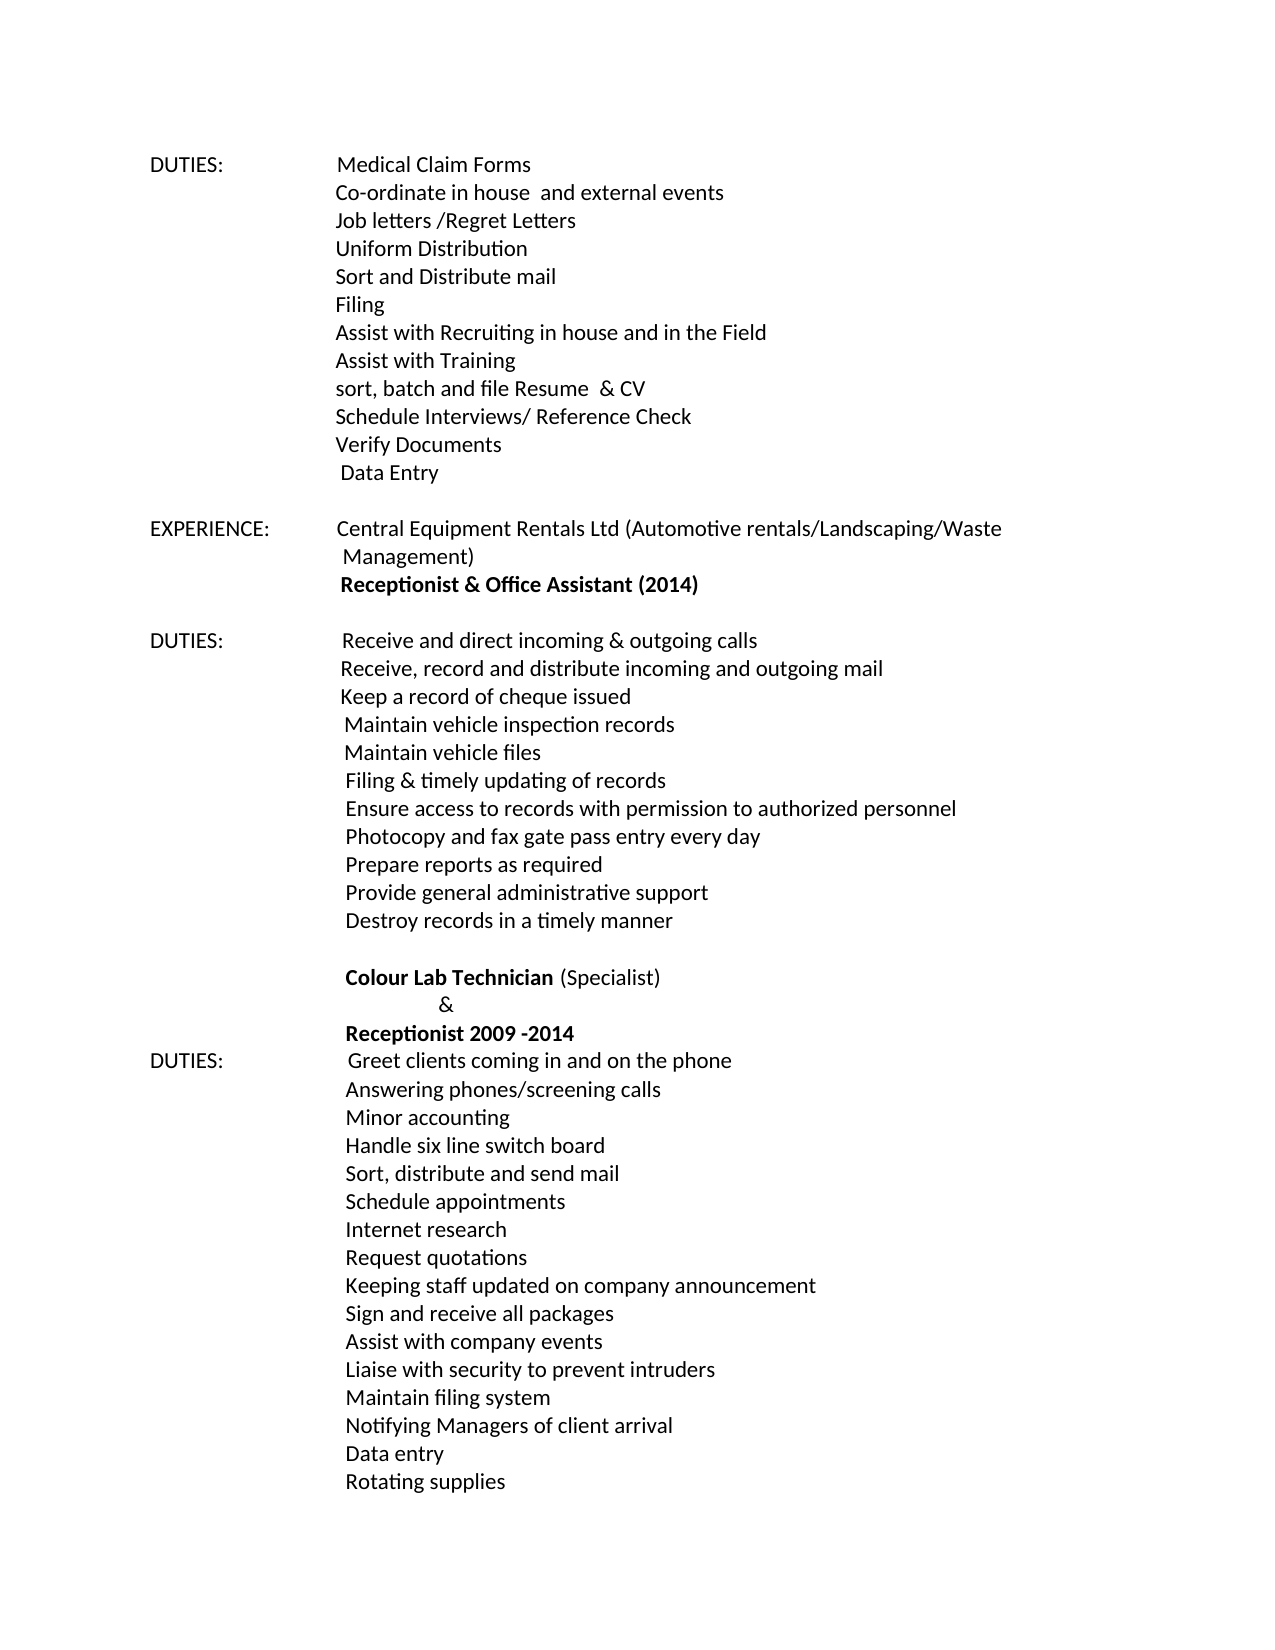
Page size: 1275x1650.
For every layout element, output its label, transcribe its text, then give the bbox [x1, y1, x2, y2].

text Minor accounting [150, 1103, 1125, 1131]
text Uniform Distribution [150, 234, 1125, 262]
text EXPERIENCE: Central Equipment Rentals Ltd (Automotive rentals/Landscaping/Waste [150, 514, 1125, 542]
text Sort, distribute and send mail [150, 1159, 1125, 1187]
text Request quotations [150, 1243, 1125, 1271]
text Internet research [150, 1215, 1125, 1243]
text Prepare reports as required [150, 851, 1125, 878]
text Sign and receive all packages [150, 1299, 1125, 1327]
text DUTIES: Receive and direct incoming & outgoing calls [150, 626, 1125, 654]
text Handle six line switch board [150, 1131, 1125, 1159]
text Verify Documents [150, 430, 1125, 458]
text Job letters /Regret Letters [150, 206, 1125, 234]
text & [150, 991, 1125, 1019]
text Sort and Distribute mail [150, 262, 1125, 290]
text Management) [150, 542, 1125, 570]
text DUTIES: Greet clients coming in and on the phone [150, 1047, 1125, 1075]
text Destroy records in a timely manner [150, 907, 1125, 934]
text Maintain vehicle inspection records [150, 710, 1125, 738]
text Filing & timely updating of records [150, 766, 1125, 794]
text Receptionist & Office Assistant (2014) [150, 570, 1125, 598]
text Colour Lab Technician (Specialist) [150, 963, 1125, 991]
text Keeping staff updated on company announcement [150, 1271, 1125, 1299]
text Liaise with security to prevent intruders [150, 1355, 1125, 1383]
text Receive, record and distribute incoming and outgoing mail [150, 654, 1125, 682]
text Ensure access to records with permission to authorized personnel [150, 794, 1125, 822]
text Schedule appointments [150, 1187, 1125, 1215]
text Assist with company events [150, 1327, 1125, 1355]
text Maintain vehicle files [150, 738, 1125, 766]
text Assist with Training [150, 346, 1125, 374]
text Photocopy and fax gate pass entry every day [150, 822, 1125, 851]
text Rotating supplies [150, 1467, 1125, 1495]
text Filing [150, 290, 1125, 318]
text sort, batch and file Resume & CV [150, 374, 1125, 402]
text Keep a record of cheque issued [150, 682, 1125, 710]
text Maintain filing system [150, 1383, 1125, 1411]
text Data Entry [150, 458, 1125, 486]
text Receptionist 2009 -2014 [150, 1019, 1125, 1047]
text Co-ordinate in house and external events [150, 178, 1125, 206]
text Answering phones/screening calls [150, 1075, 1125, 1103]
text Data entry [150, 1439, 1125, 1467]
text Assist with Recruiting in house and in the Field [150, 318, 1125, 346]
text Schedule Interviews/ Reference Check [150, 402, 1125, 430]
text Notifying Managers of client arrival [150, 1411, 1125, 1439]
text Provide general administrative support [150, 878, 1125, 907]
text DUTIES: Medical Claim Forms [150, 150, 1125, 178]
